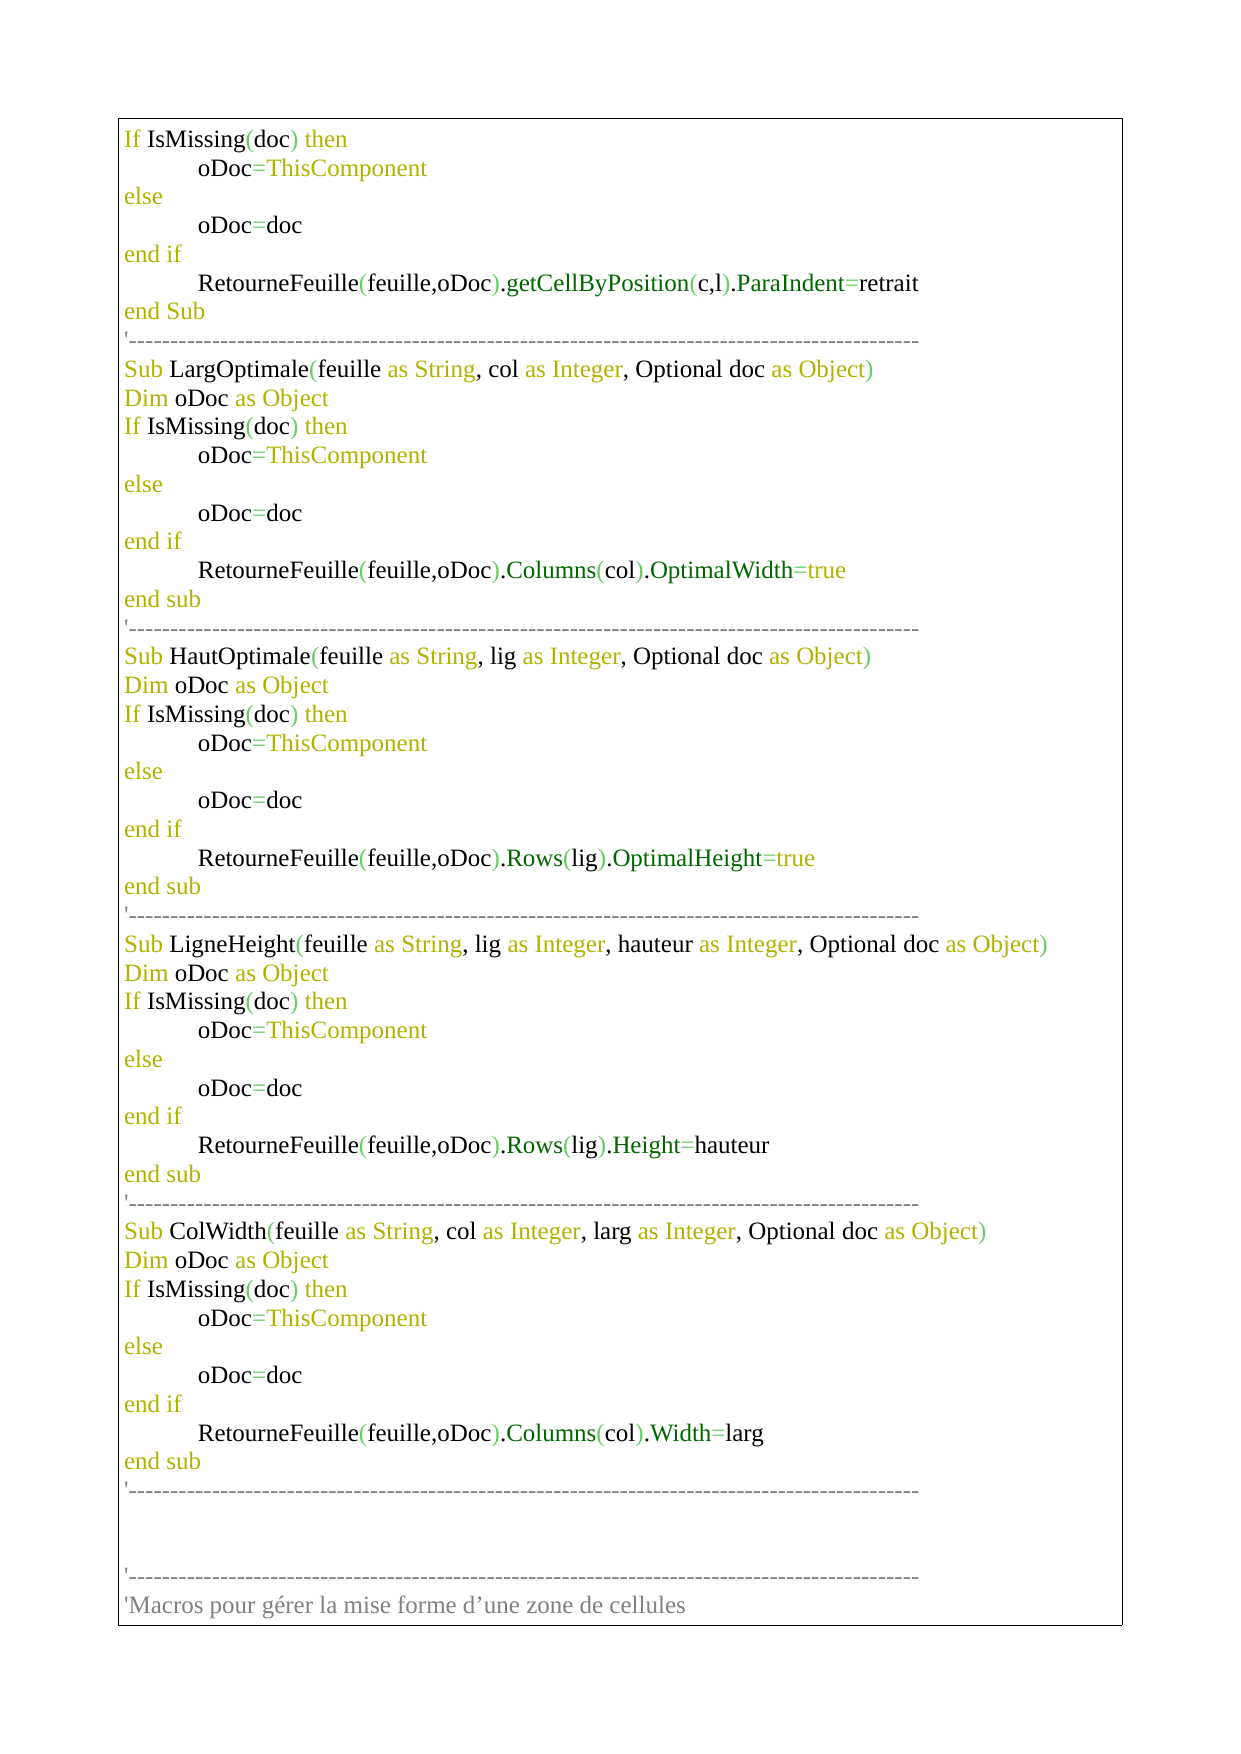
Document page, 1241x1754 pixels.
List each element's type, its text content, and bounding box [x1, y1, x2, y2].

table_header If IsMissing(doc) then oDoc=ThisComponent else oDoc=doc end if RetourneFeuille(feuille,oDoc).getCellByPosition(c,l).ParaIndent=retrait end Sub '----------------------------------------------------------------------------------------------- Sub LargOptimale(feuille as String, col as Integer, Optional doc as Object) Dim oDoc as Object If IsMissing(doc) then oDoc=ThisComponent else oDoc=doc end if RetourneFeuille(feuille,oDoc).Columns(col).OptimalWidth=true end sub '----------------------------------------------------------------------------------------------- Sub HautOptimale(feuille as String, lig as Integer, Optional doc as Object) Dim oDoc as Object If IsMissing(doc) then oDoc=ThisComponent else oDoc=doc end if RetourneFeuille(feuille,oDoc).Rows(lig).OptimalHeight=true end sub '----------------------------------------------------------------------------------------------- Sub LigneHeight(feuille as String, lig as Integer, hauteur as Integer, Optional doc as Object) Dim oDoc as Object If IsMissing(doc) then oDoc=ThisComponent else oDoc=doc end if RetourneFeuille(feuille,oDoc).Rows(lig).Height=hauteur end sub '----------------------------------------------------------------------------------------------- Sub ColWidth(feuille as String, col as Integer, larg as Integer, Optional doc as Object) Dim oDoc as Object If IsMissing(doc) then oDoc=ThisComponent else oDoc=doc end if RetourneFeuille(feuille,oDoc).Columns(col).Width=larg end sub '----------------------------------------------------------------------------------------------- '----------------------------------------------------------------------------------------------- 'Macros pour gérer la mise forme d’une zone de cellules [119, 119, 1122, 1625]
